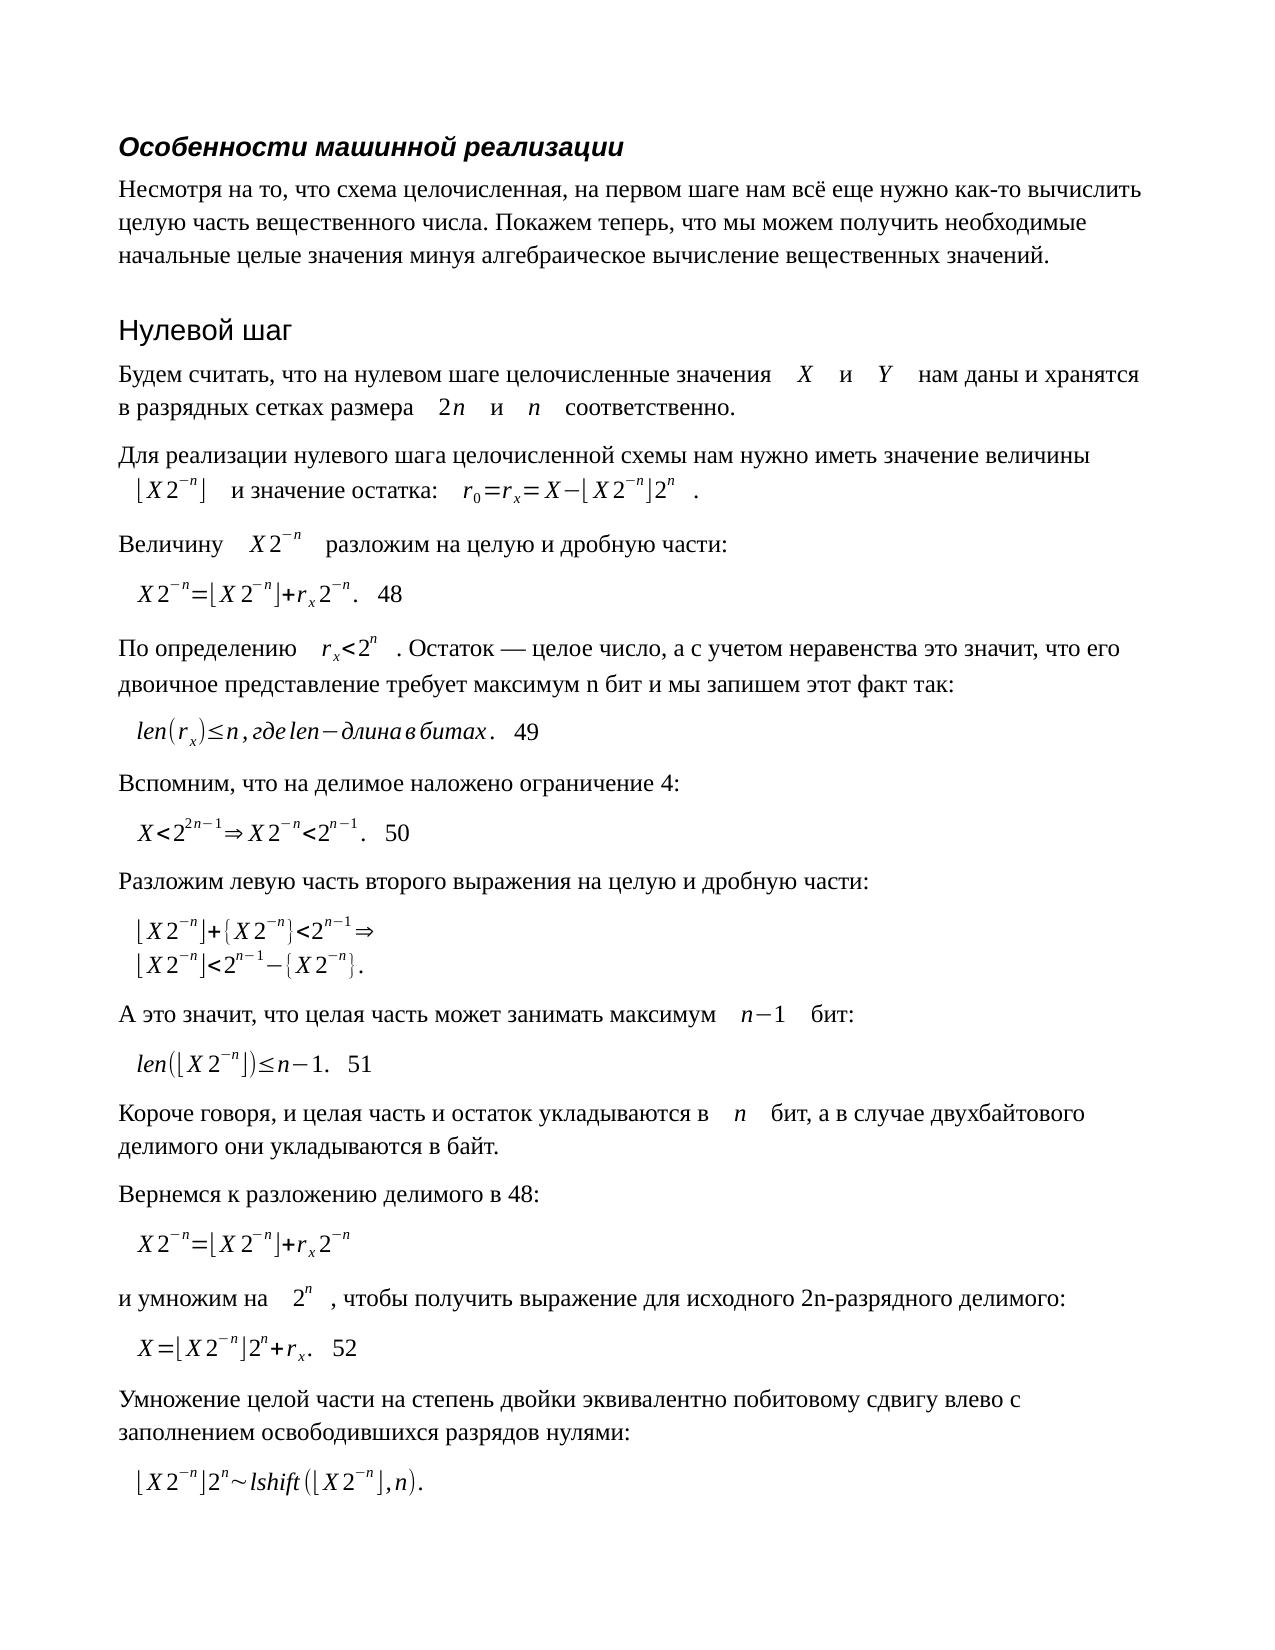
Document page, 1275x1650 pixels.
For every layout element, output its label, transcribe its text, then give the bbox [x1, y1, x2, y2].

text Будем считать, что на нулевом шаге целочисленные значения и нам даны и хранятся в разрядных сетках размера и соответственно. [118, 359, 1157, 421]
text 50 [118, 816, 1157, 847]
subtitle Особенности машинной реализации [118, 131, 1157, 162]
text Умножение целой части на степень двойки эквивалентно побитовому сдвигу влево с заполнением освободившихся разрядов нулями: [118, 1384, 1157, 1446]
text Короче говоря, и целая часть и остаток укладываются в бит, а в случае двухбайтового делимого они укладываются в байт. [118, 1098, 1157, 1160]
text Величину разложим на целую и дробную части: [118, 526, 1157, 558]
text 52 [118, 1330, 1157, 1365]
text Вернемся к разложению делимого в 48: [118, 1179, 1157, 1208]
text А это значит, что целая часть может занимать максимум бит: [118, 999, 1157, 1028]
text и умножим на , чтобы получить выражение для исходного 2n-разрядного делимого: [118, 1280, 1157, 1311]
subtitle Нулевой шаг [118, 313, 1157, 347]
text 49 [118, 717, 1157, 749]
text Несмотря на то, что схема целочисленная, на первом шаге нам всё еще нужно как-то вычислить целую часть вещественного числа. Покажем теперь, что мы можем получить необходимые начальные целые значения минуя алгебраическое вычисление вещественных значений. [118, 174, 1157, 269]
text 48 [118, 577, 1157, 611]
text Вспомним, что на делимое наложено ограничение 4: [118, 768, 1157, 797]
text Для реализации нулевого шага целочисленной схемы нам нужно иметь значение величины и значение остатка: . [118, 440, 1157, 508]
text По определению . Остаток — целое число, а с учетом неравенства это значит, что его двоичное представление требует максимум n бит и мы запишем этот факт так: [118, 630, 1157, 698]
text Разложим левую часть второго выражения на целую и дробную части: [118, 866, 1157, 895]
text 51 [118, 1046, 1157, 1079]
